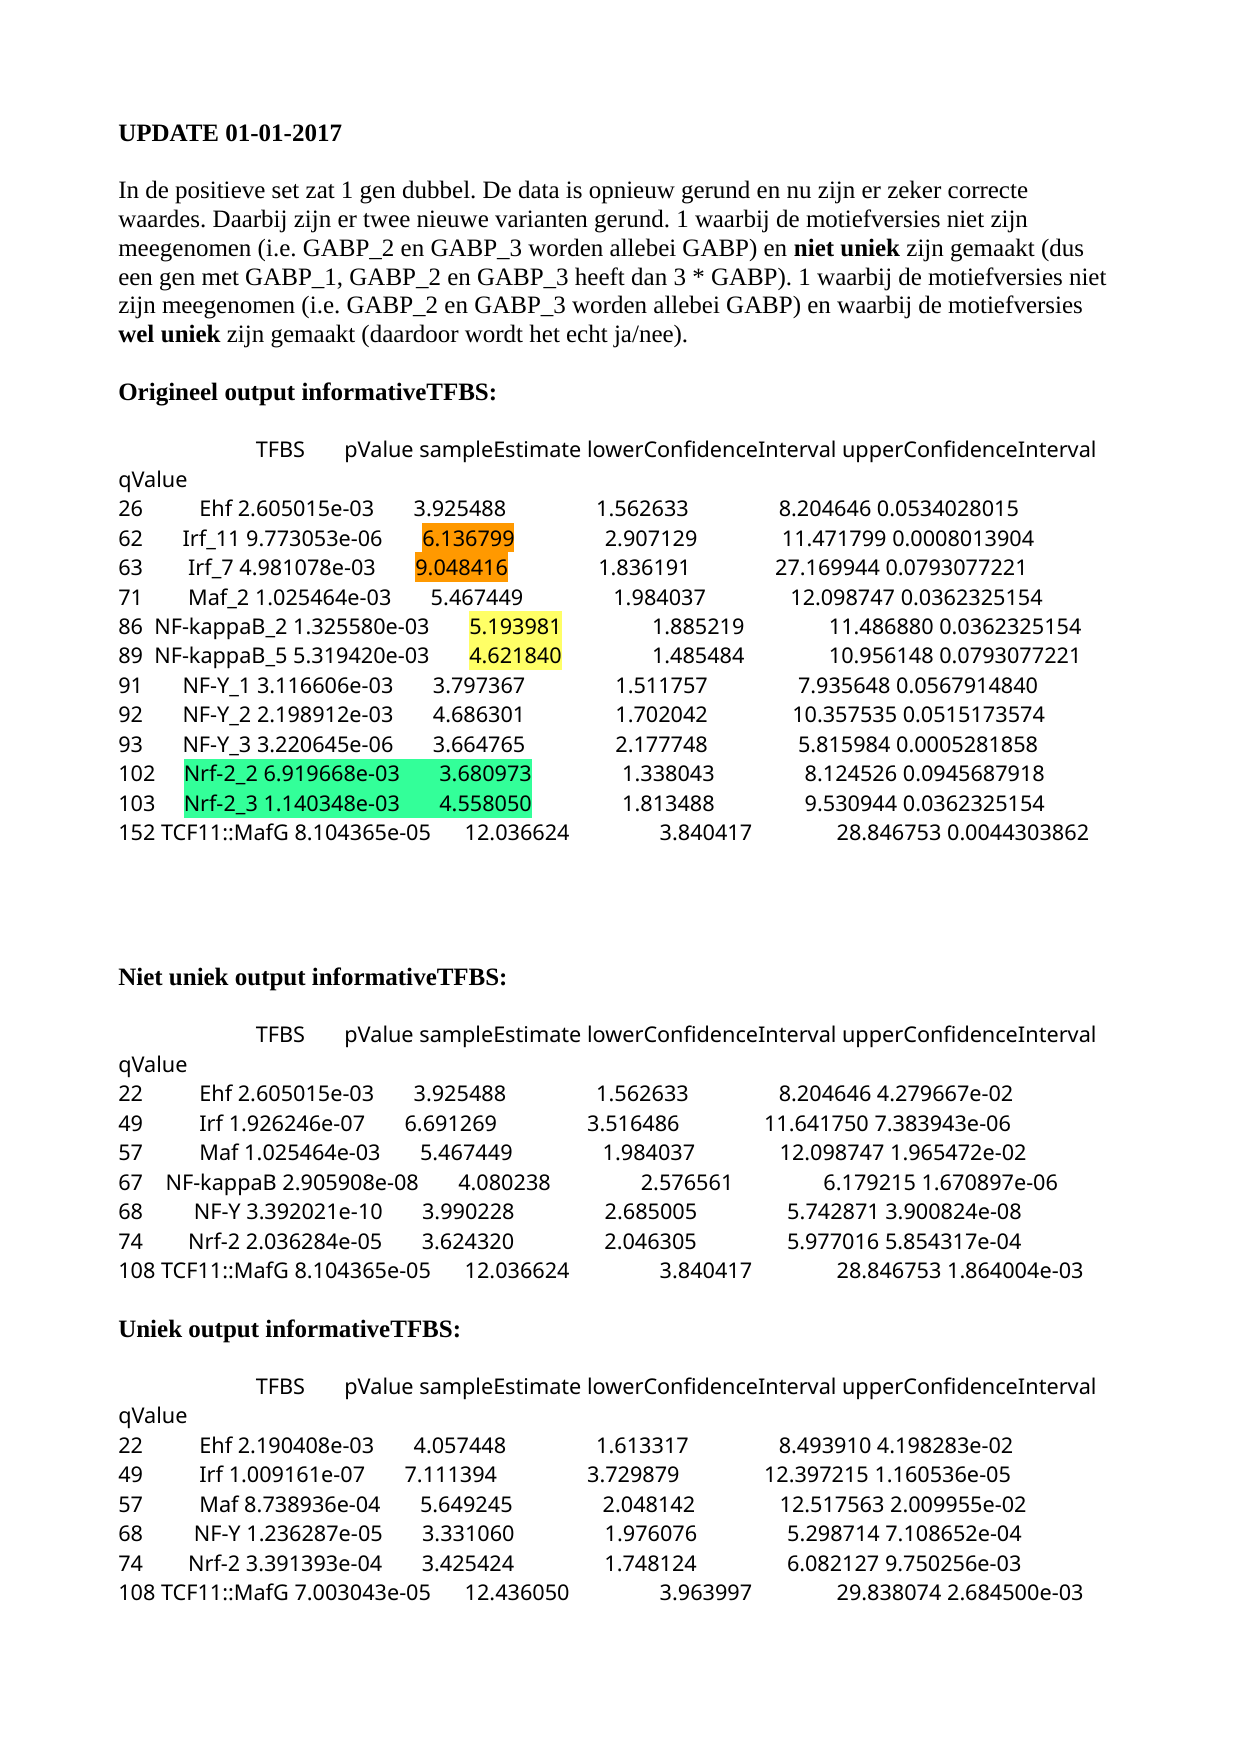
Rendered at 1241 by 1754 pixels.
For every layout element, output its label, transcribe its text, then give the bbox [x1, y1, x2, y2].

text 86 NF-kappaB_2 1.325580e-03 5.193981 1.885219 11.486880 0.0362325154 [118, 611, 1122, 641]
text 49 Irf 1.926246e-07 6.691269 3.516486 11.641750 7.383943e-06 [118, 1108, 1122, 1137]
text Origineel output informativeTFBS: [118, 377, 1122, 406]
text In de positieve set zat 1 gen dubbel. De data is opnieuw gerund en nu zijn er zeker correcte waardes. Daarbij zijn er twee nieuwe varianten gerund. 1 waarbij de motiefversies niet zijn meegenomen (i.e. GABP_2 en GABP_3 worden allebei GABP) en niet uniek zijn gemaakt (dus een gen met GABP_1, GABP_2 en GABP_3 heeft dan 3 * GABP). 1 waarbij de motiefversies niet zijn meegenomen (i.e. GABP_2 en GABP_3 worden allebei GABP) en waarbij de motiefversies wel uniek zijn gemaakt (daardoor wordt het echt ja/nee). [118, 176, 1122, 348]
text 67 NF-kappaB 2.905908e-08 4.080238 2.576561 6.179215 1.670897e-06 [118, 1167, 1122, 1196]
text Uniek output informativeTFBS: [118, 1314, 1122, 1342]
text 102 Nrf-2_2 6.919668e-03 3.680973 1.338043 8.124526 0.0945687918 [118, 759, 1122, 788]
text 57 Maf 8.738936e-04 5.649245 2.048142 12.517563 2.009955e-02 [118, 1489, 1122, 1518]
text TFBS pValue sampleEstimate lowerConfidenceInterval upperConfidenceInterval qValue [118, 1019, 1122, 1078]
text 68 NF-Y 1.236287e-05 3.331060 1.976076 5.298714 7.108652e-04 [118, 1518, 1122, 1548]
text 103 Nrf-2_3 1.140348e-03 4.558050 1.813488 9.530944 0.0362325154 [118, 788, 1122, 818]
text 108 TCF11::MafG 7.003043e-05 12.436050 3.963997 29.838074 2.684500e-03 [118, 1577, 1122, 1607]
text TFBS pValue sampleEstimate lowerConfidenceInterval upperConfidenceInterval qValue [118, 434, 1122, 493]
text 93 NF-Y_3 3.220645e-06 3.664765 2.177748 5.815984 0.0005281858 [118, 729, 1122, 759]
text TFBS pValue sampleEstimate lowerConfidenceInterval upperConfidenceInterval qValue [118, 1371, 1122, 1430]
text 26 Ehf 2.605015e-03 3.925488 1.562633 8.204646 0.0534028015 [118, 493, 1122, 523]
text 22 Ehf 2.605015e-03 3.925488 1.562633 8.204646 4.279667e-02 [118, 1078, 1122, 1108]
text 92 NF-Y_2 2.198912e-03 4.686301 1.702042 10.357535 0.0515173574 [118, 700, 1122, 729]
text 57 Maf 1.025464e-03 5.467449 1.984037 12.098747 1.965472e-02 [118, 1137, 1122, 1167]
text Niet uniek output informativeTFBS: [118, 962, 1122, 991]
text 74 Nrf-2 3.391393e-04 3.425424 1.748124 6.082127 9.750256e-03 [118, 1548, 1122, 1577]
text 71 Maf_2 1.025464e-03 5.467449 1.984037 12.098747 0.0362325154 [118, 582, 1122, 611]
text 49 Irf 1.009161e-07 7.111394 3.729879 12.397215 1.160536e-05 [118, 1459, 1122, 1489]
text 74 Nrf-2 2.036284e-05 3.624320 2.046305 5.977016 5.854317e-04 [118, 1226, 1122, 1255]
text UPDATE 01-01-2017 [118, 118, 1122, 147]
text 91 NF-Y_1 3.116606e-03 3.797367 1.511757 7.935648 0.0567914840 [118, 670, 1122, 700]
text 22 Ehf 2.190408e-03 4.057448 1.613317 8.493910 4.198283e-02 [118, 1430, 1122, 1459]
text 152 TCF11::MafG 8.104365e-05 12.036624 3.840417 28.846753 0.0044303862 [118, 818, 1122, 847]
text 89 NF-kappaB_5 5.319420e-03 4.621840 1.485484 10.956148 0.0793077221 [118, 641, 1122, 670]
text 108 TCF11::MafG 8.104365e-05 12.036624 3.840417 28.846753 1.864004e-03 [118, 1255, 1122, 1285]
text 68 NF-Y 3.392021e-10 3.990228 2.685005 5.742871 3.900824e-08 [118, 1196, 1122, 1226]
text 62 Irf_11 9.773053e-06 6.136799 2.907129 11.471799 0.0008013904 [118, 523, 1122, 552]
text 63 Irf_7 4.981078e-03 9.048416 1.836191 27.169944 0.0793077221 [118, 552, 1122, 582]
